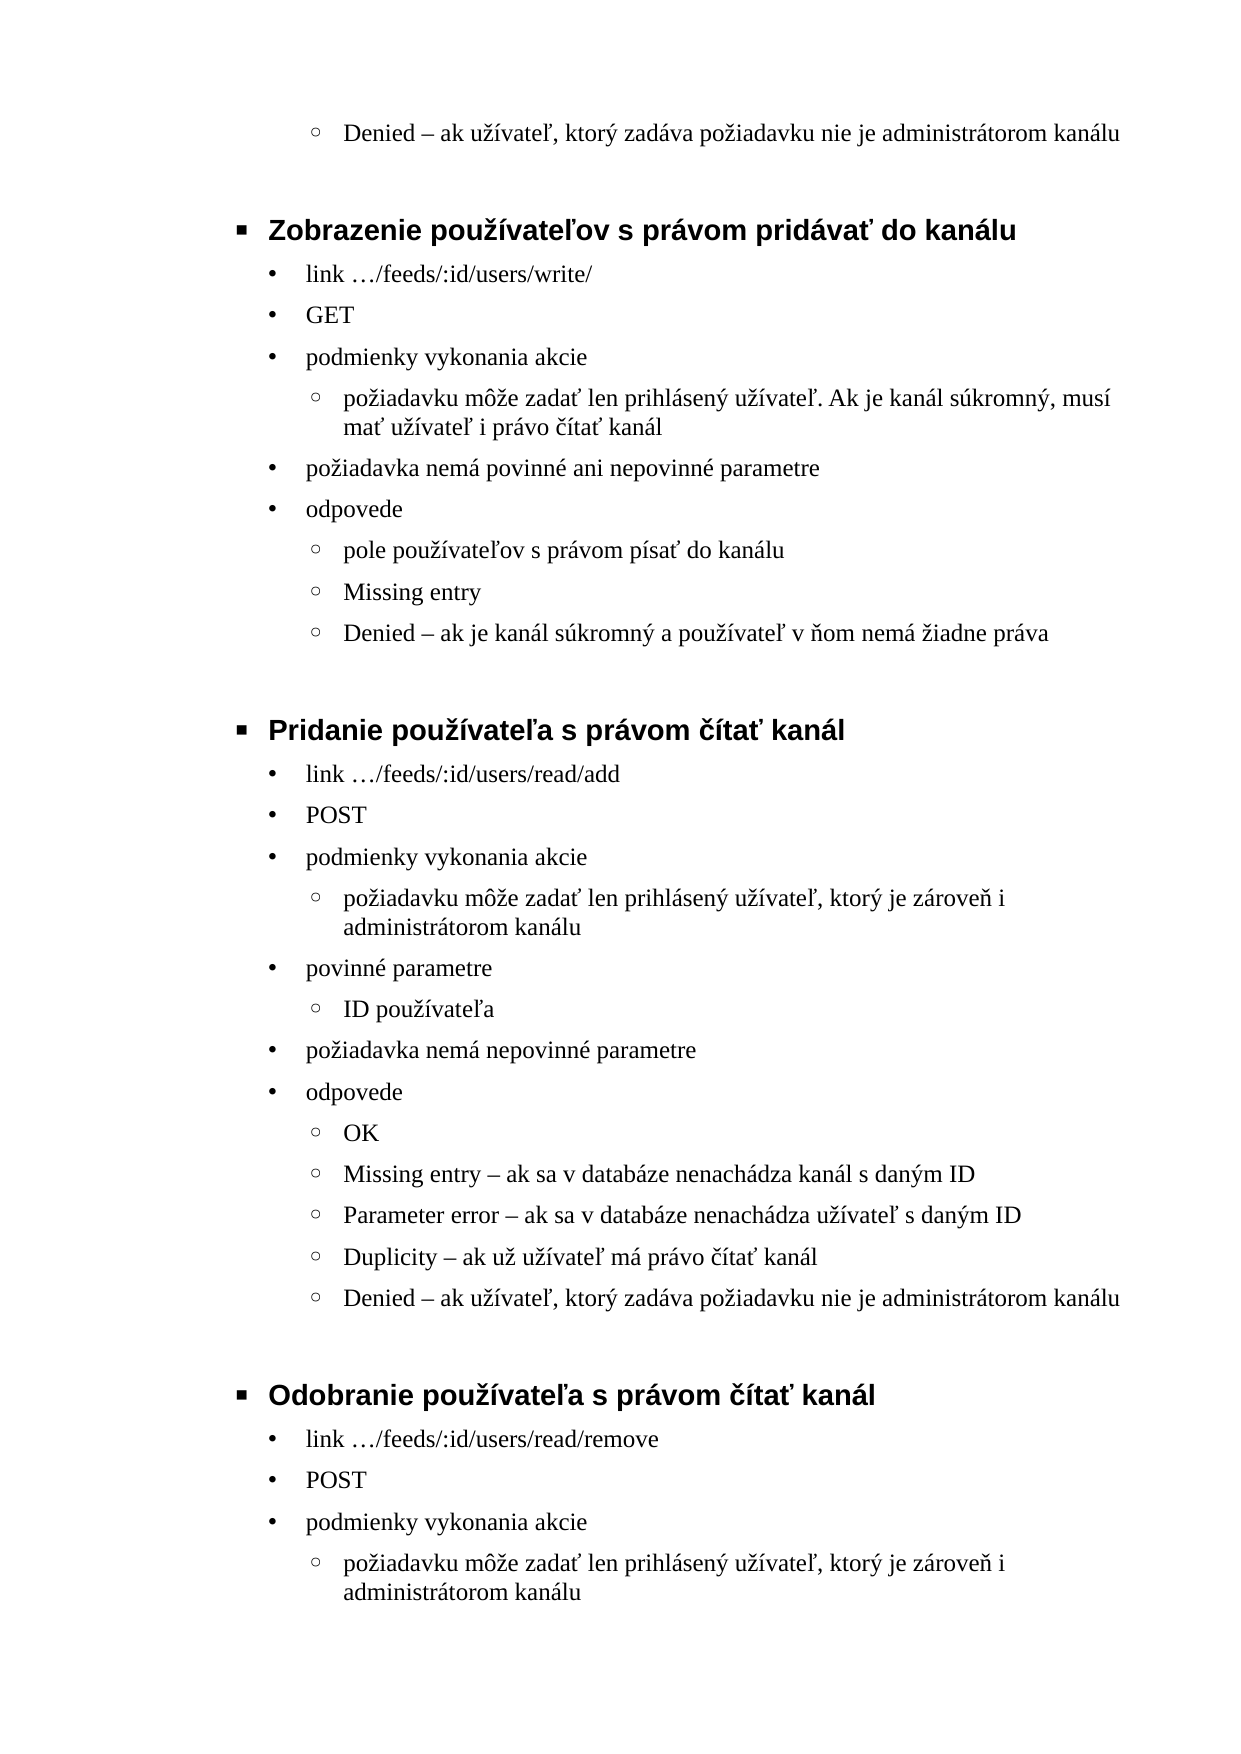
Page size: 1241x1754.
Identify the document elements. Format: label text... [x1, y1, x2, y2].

list link …/feeds/:id/users/write/ [268, 259, 1122, 288]
list Duplicity – ak už užívateľ má právo čítať kanál [306, 1242, 1122, 1271]
list požiadavka nemá nepovinné parametre [268, 1036, 1122, 1064]
list link …/feeds/:id/users/read/remove [268, 1424, 1122, 1453]
list požiadavku môže zadať len prihlásený užívateľ. Ak je kanál súkromný, musí mať užívateľ i právo čítať kanál [306, 383, 1122, 441]
list požiadavka nemá povinné ani nepovinné parametre [268, 453, 1122, 482]
list požiadavku môže zadať len prihlásený užívateľ, ktorý je zároveň i administrátorom kanálu [306, 1548, 1122, 1606]
subtitle Zobrazenie používateľov s právom pridávať do kanálu [231, 213, 1122, 247]
list požiadavku môže zadať len prihlásený užívateľ, ktorý je zároveň i administrátorom kanálu [306, 883, 1122, 941]
list podmienky vykonania akcie [268, 1507, 1122, 1536]
list Denied – ak je kanál súkromný a používateľ v ňom nemá žiadne práva [306, 618, 1122, 676]
list Denied – ak užívateľ, ktorý zadáva požiadavku nie je administrátorom kanálu [306, 118, 1122, 176]
list Denied – ak užívateľ, ktorý zadáva požiadavku nie je administrátorom kanálu [306, 1283, 1122, 1341]
list OK [306, 1118, 1122, 1147]
list Parameter error – ak sa v databáze nenachádza užívateľ s daným ID [306, 1201, 1122, 1229]
list Missing entry – ak sa v databáze nenachádza kanál s daným ID [306, 1159, 1122, 1188]
list POST [268, 1466, 1122, 1494]
list podmienky vykonania akcie [268, 842, 1122, 871]
list link …/feeds/:id/users/read/add [268, 759, 1122, 788]
list GET [268, 301, 1122, 329]
subtitle Odobranie používateľa s právom čítať kanál [231, 1378, 1122, 1412]
subtitle Pridanie používateľa s právom čítať kanál [231, 713, 1122, 747]
list Missing entry [306, 577, 1122, 606]
list odpovede [268, 1077, 1122, 1106]
list povinné parametre [268, 953, 1122, 982]
list ID používateľa [306, 994, 1122, 1023]
list podmienky vykonania akcie [268, 342, 1122, 371]
list pole používateľov s právom písať do kanálu [306, 536, 1122, 564]
list POST [268, 801, 1122, 829]
list odpovede [268, 494, 1122, 523]
